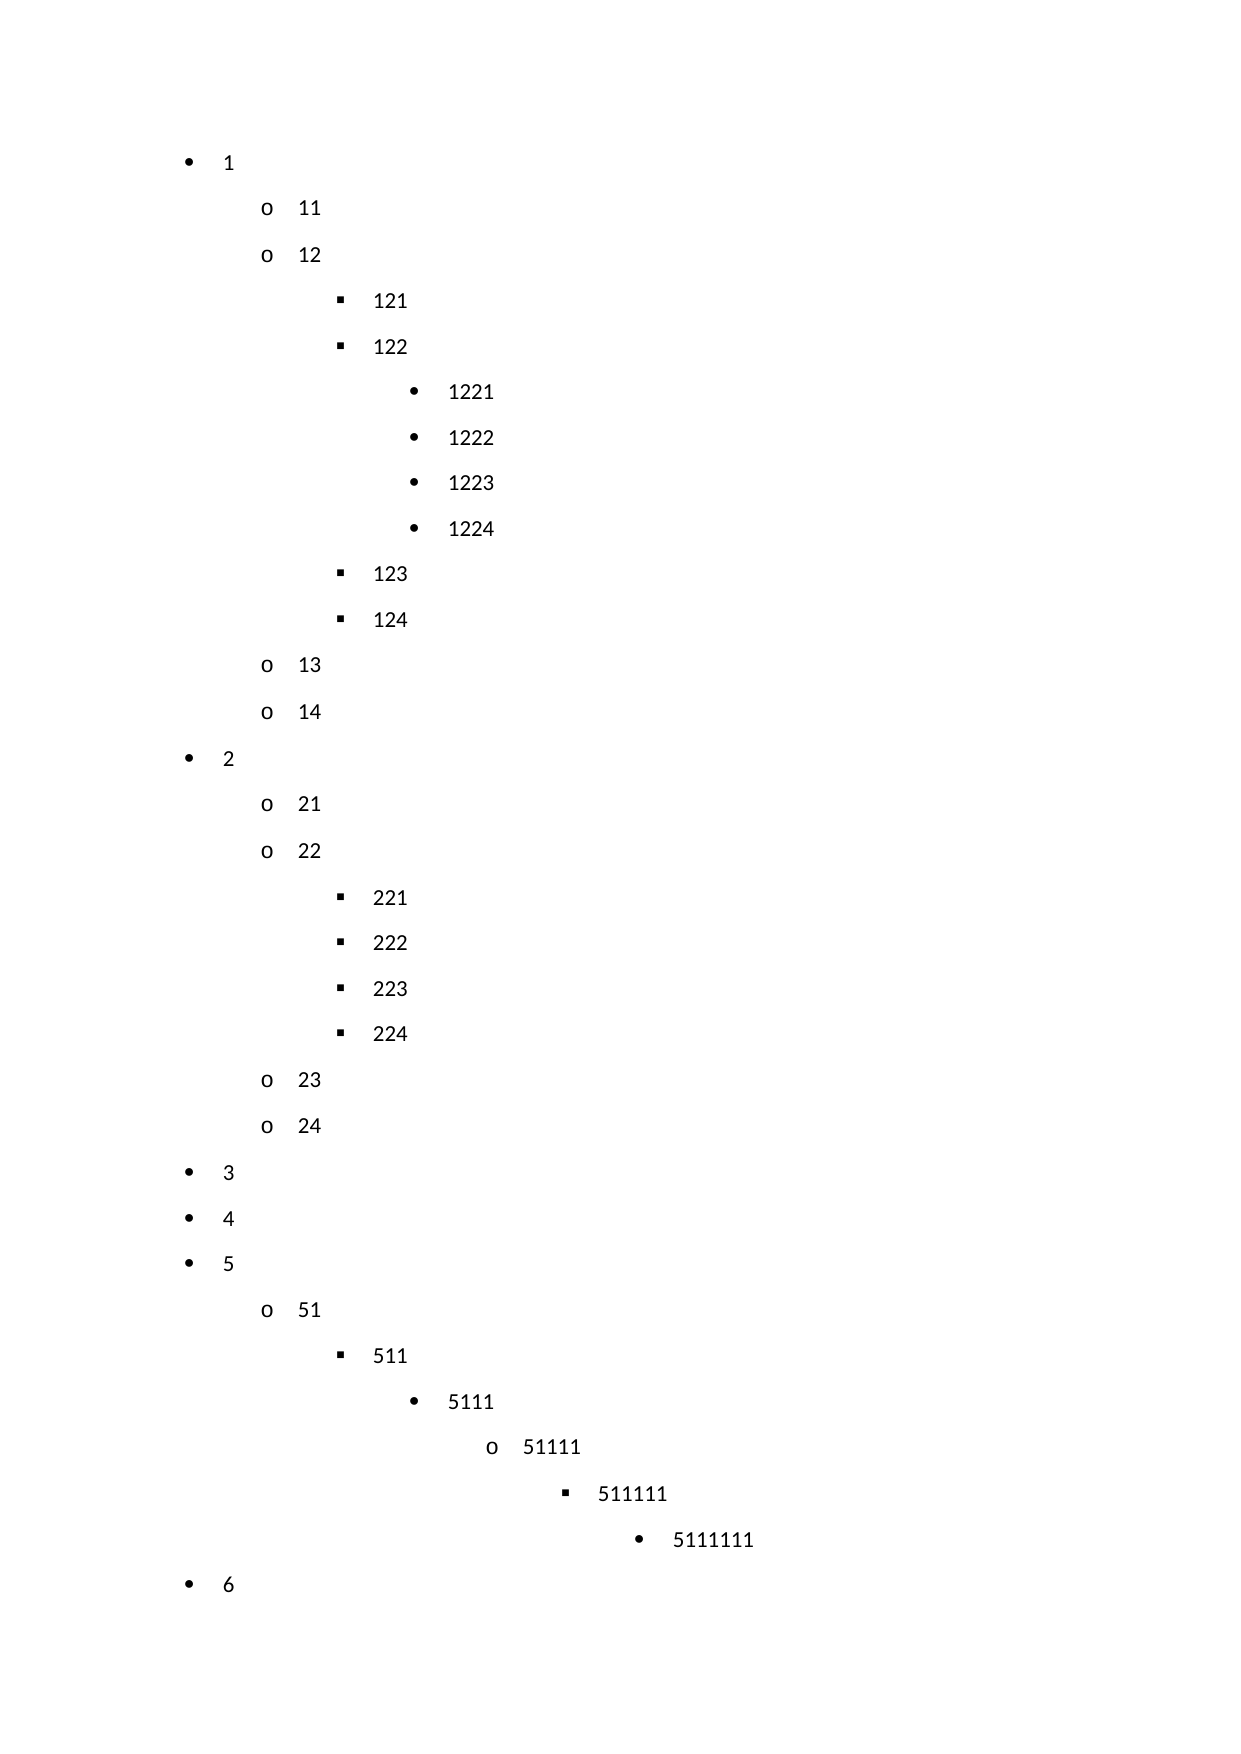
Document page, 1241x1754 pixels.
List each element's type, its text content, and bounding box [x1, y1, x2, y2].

list 5111 [410, 1387, 1093, 1415]
list 1223 [410, 468, 1093, 497]
list 23 [260, 1065, 1093, 1094]
list 222 [335, 928, 1093, 956]
list 221 [335, 883, 1093, 911]
list 121 [335, 286, 1093, 314]
list 2 [185, 744, 1093, 772]
list 123 [335, 559, 1093, 588]
list 5111111 [635, 1525, 1093, 1553]
list 51111 [485, 1432, 1093, 1462]
list 6 [185, 1570, 1093, 1598]
list 13 [260, 651, 1093, 680]
list 51 [260, 1295, 1093, 1324]
list 14 [260, 697, 1093, 726]
list 1224 [410, 514, 1093, 542]
list 224 [335, 1019, 1093, 1047]
list 11 [260, 193, 1093, 222]
list 511 [335, 1341, 1093, 1369]
list 21 [260, 789, 1093, 819]
list 124 [335, 605, 1093, 633]
list 223 [335, 974, 1093, 1002]
list 24 [260, 1112, 1093, 1141]
list 3 [185, 1158, 1093, 1186]
list 12 [260, 240, 1093, 269]
list 22 [260, 836, 1093, 865]
list 5 [185, 1249, 1093, 1277]
list 4 [185, 1204, 1093, 1232]
list 122 [335, 332, 1093, 360]
list 1 [185, 148, 1093, 176]
list 1222 [410, 423, 1093, 451]
list 511111 [560, 1479, 1093, 1507]
list 1221 [410, 377, 1093, 406]
